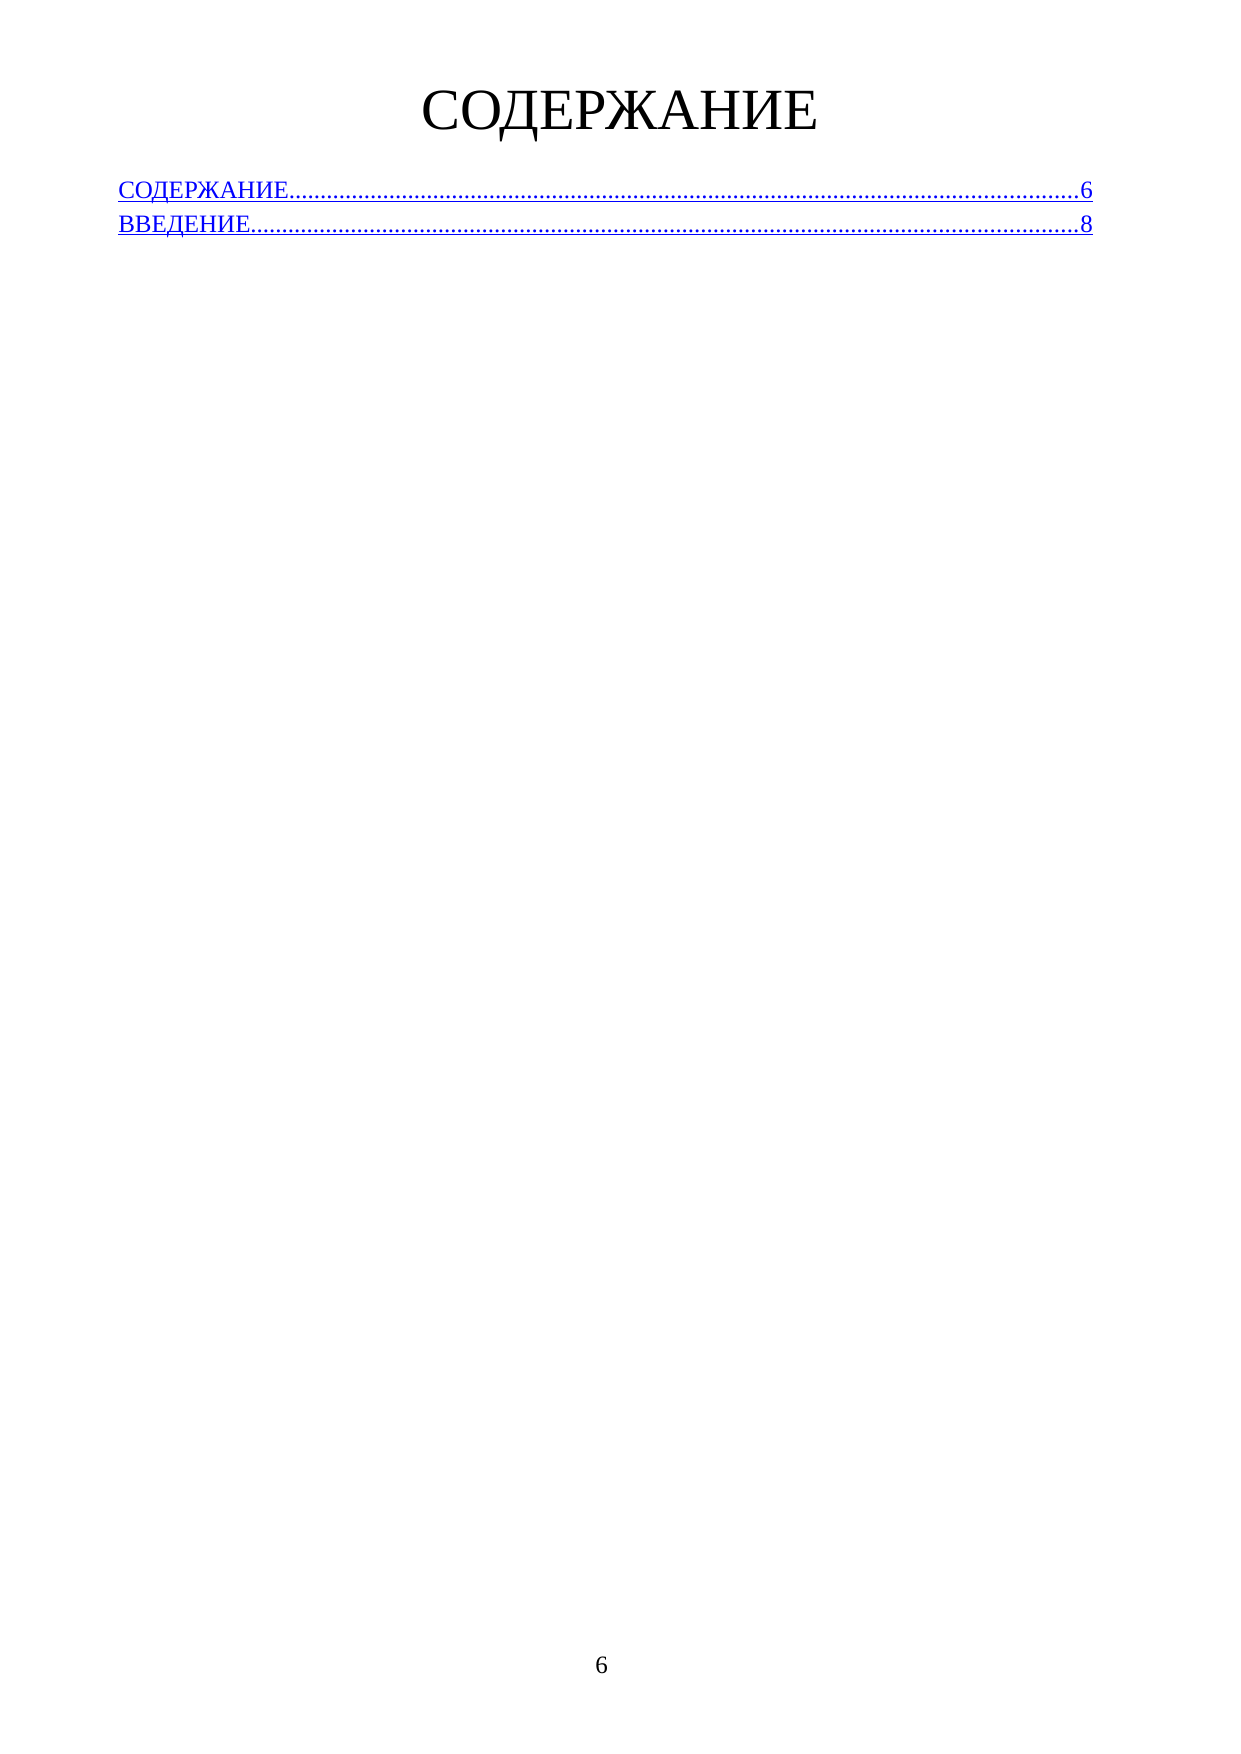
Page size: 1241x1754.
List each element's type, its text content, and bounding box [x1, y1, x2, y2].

text СОДЕРЖАНИЕ 6 [118, 176, 1122, 204]
subtitle СОДЕРЖАНИЕ [118, 75, 1122, 142]
text ВВЕДЕНИЕ 8 [118, 209, 1122, 237]
